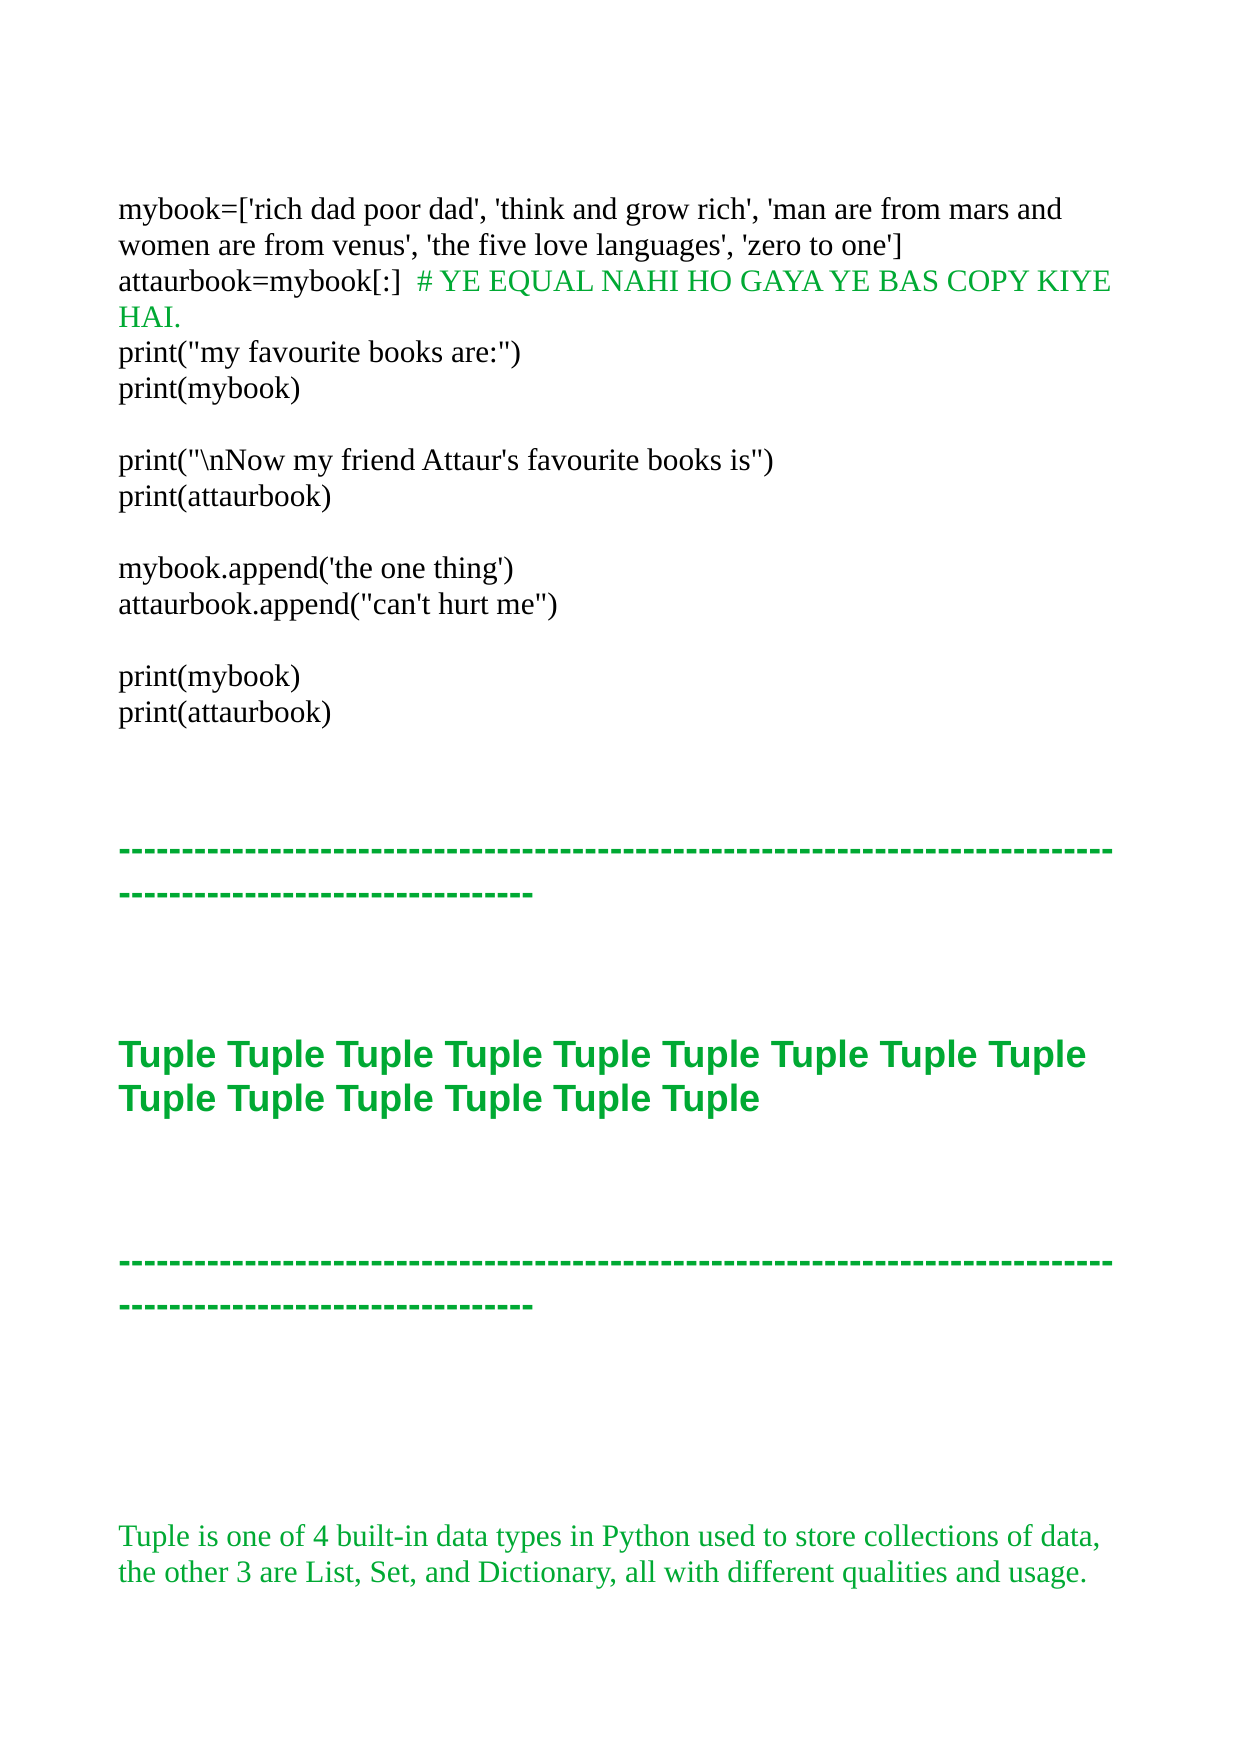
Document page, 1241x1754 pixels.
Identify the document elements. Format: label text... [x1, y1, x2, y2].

text print(attaurbook) [118, 477, 1122, 513]
subtitle Tuple Tuple Tuple Tuple Tuple Tuple Tuple Tuple Tuple Tuple Tuple Tuple Tuple Tuple Tuple [118, 1032, 1122, 1119]
text attaurbook.append("can't hurt me") [118, 585, 1122, 621]
text print("my favourite books are:") [118, 334, 1122, 370]
text mybook=['rich dad poor dad', 'think and grow rich', 'man are from mars and women are from venus', 'the five love languages', 'zero to one'] [118, 190, 1122, 262]
text print(mybook) [118, 657, 1122, 693]
text mybook.append('the one thing') [118, 549, 1122, 585]
subtitle ---------------------------------------------------------------------------------------------------------------- [118, 1238, 1122, 1325]
text print(mybook) [118, 370, 1122, 406]
text attaurbook=mybook[:] # YE EQUAL NAHI HO GAYA YE BAS COPY KIYE HAI. [118, 262, 1122, 334]
text print("\nNow my friend Attaur's favourite books is") [118, 442, 1122, 477]
subtitle ---------------------------------------------------------------------------------------------------------------- [118, 826, 1122, 913]
text print(attaurbook) [118, 693, 1122, 729]
text Tuple is one of 4 built-in data types in Python used to store collections of data, the other 3 are List, Set, and Dictionary, all with different qualities and usage. [118, 1517, 1122, 1589]
